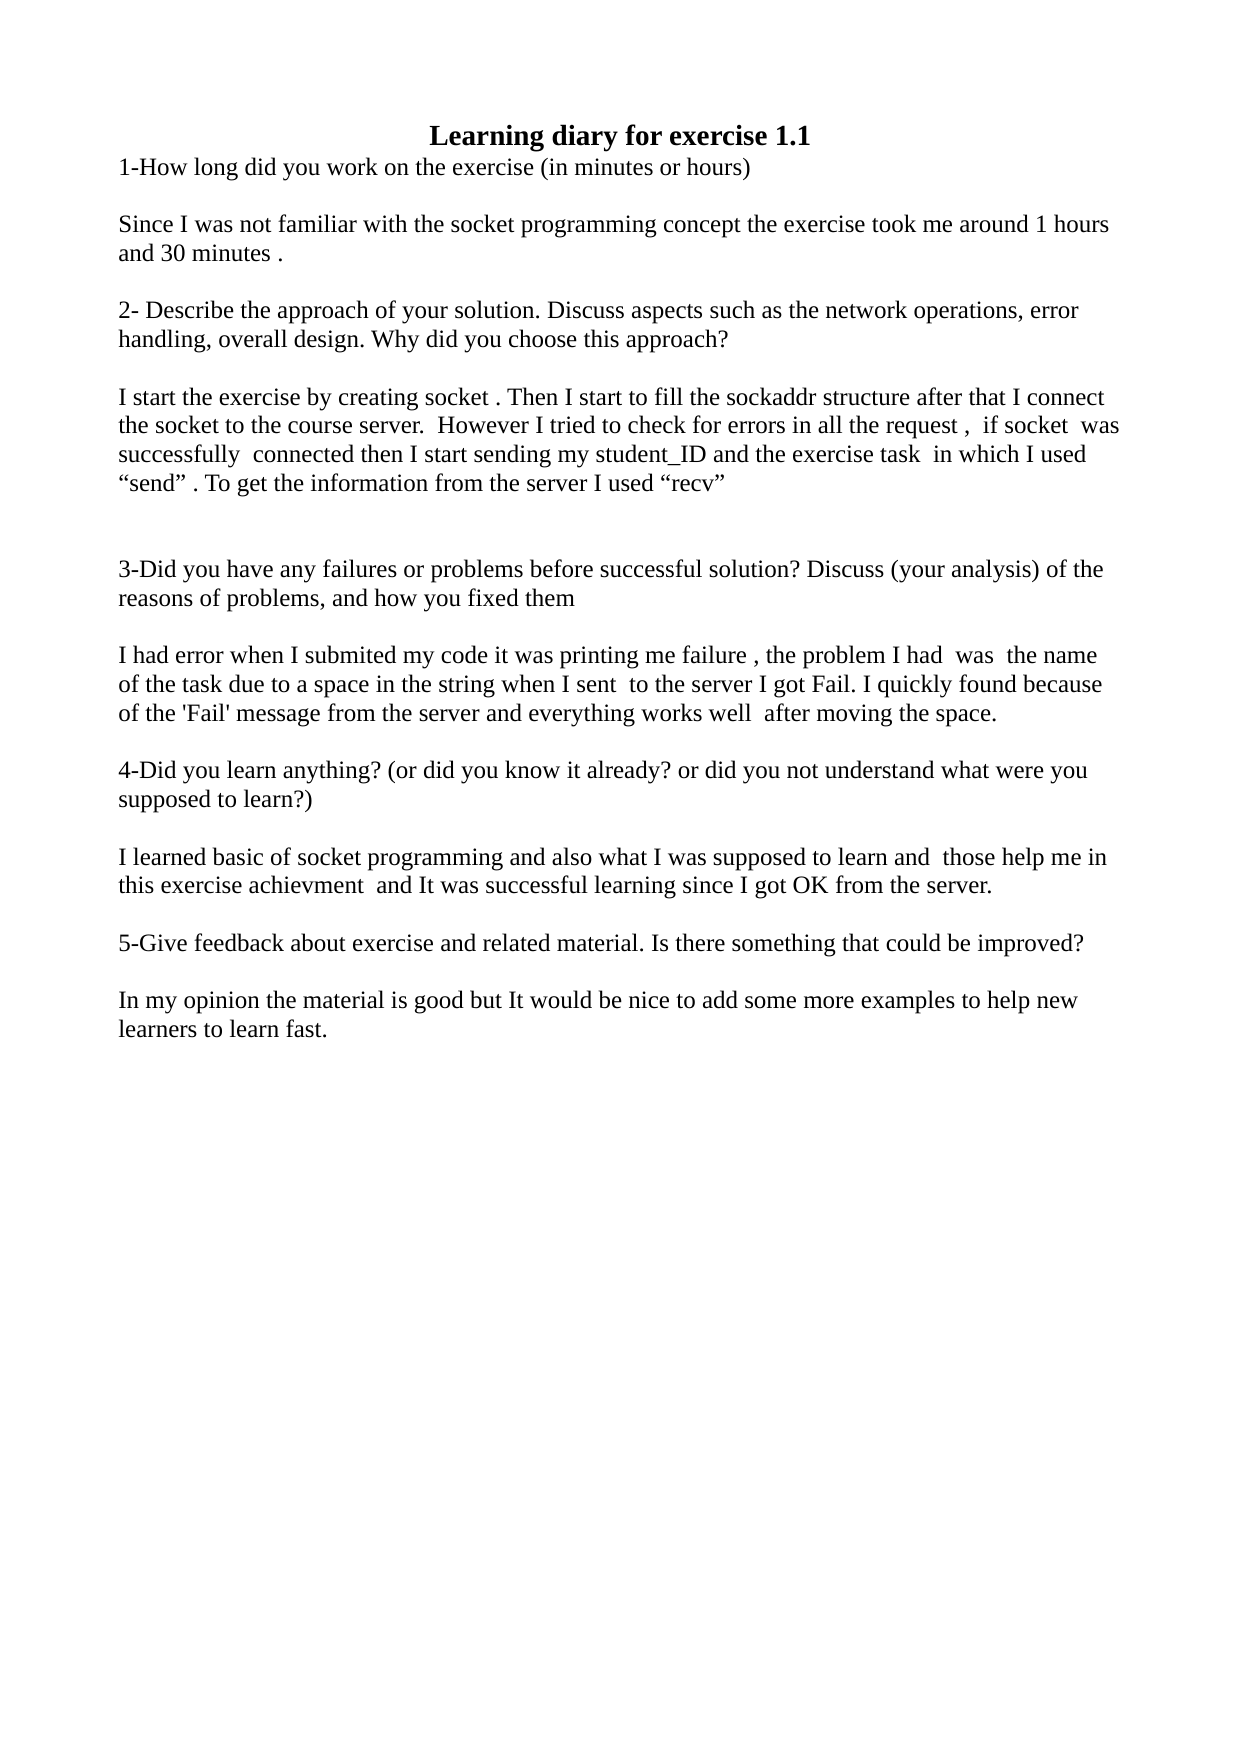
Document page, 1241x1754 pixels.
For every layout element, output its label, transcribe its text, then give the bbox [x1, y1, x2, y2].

text I had error when I submited my code it was printing me failure , the problem I had was the name of the task due to a space in the string when I sent to the server I got Fail. I quickly found because of the 'Fail' message from the server and everything works well after moving the space. [118, 640, 1122, 727]
text I start the exercise by creating socket . Then I start to fill the sockaddr structure after that I connect the socket to the course server. However I tried to check for errors in all the request , if socket was successfully connected then I start sending my student_ID and the exercise task in which I used “send” . To get the information from the server I used “recv” [118, 382, 1122, 497]
text 1-How long did you work on the exercise (in minutes or hours) [118, 152, 1122, 180]
text I learned basic of socket programming and also what I was supposed to learn and those help me in this exercise achievment and It was successful learning since I got OK from the server. [118, 842, 1122, 899]
text 4-Did you learn anything? (or did you know it already? or did you not understand what were you supposed to learn?) [118, 755, 1122, 813]
text 5-Give feedback about exercise and related material. Is there something that could be improved? [118, 928, 1122, 957]
text 2- Describe the approach of your solution. Discuss aspects such as the network operations, error handling, overall design. Why did you choose this approach? [118, 295, 1122, 353]
text 3-Did you have any failures or problems before successful solution? Discuss (your analysis) of the reasons of problems, and how you fixed them [118, 554, 1122, 612]
text Learning diary for exercise 1.1 [118, 118, 1122, 152]
text Since I was not familiar with the socket programming concept the exercise took me around 1 hours and 30 minutes . [118, 209, 1122, 267]
text In my opinion the material is good but It would be nice to add some more examples to help new learners to learn fast. [118, 985, 1122, 1043]
